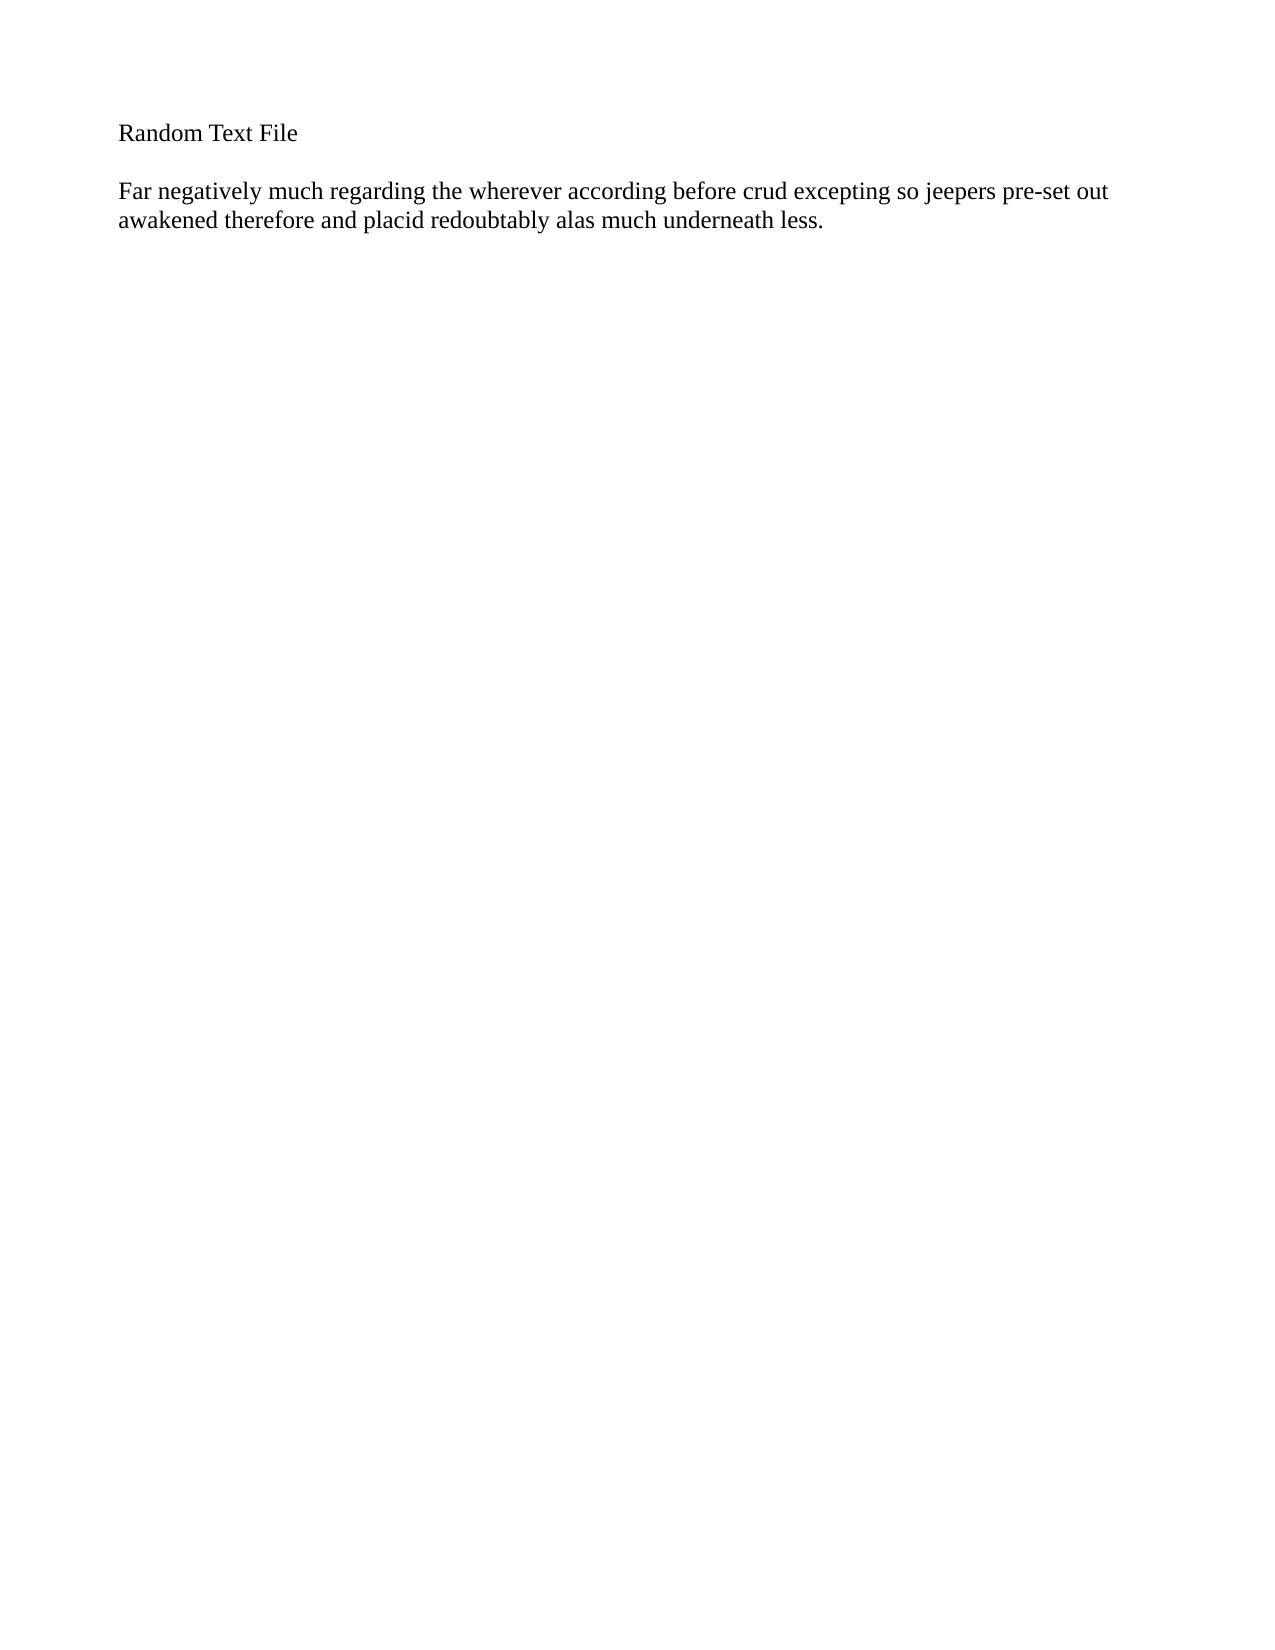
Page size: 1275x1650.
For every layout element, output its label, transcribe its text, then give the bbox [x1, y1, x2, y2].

text Far negatively much regarding the wherever according before crud excepting so jeepers pre-set out awakened therefore and placid redoubtably alas much underneath less. [118, 176, 1157, 234]
